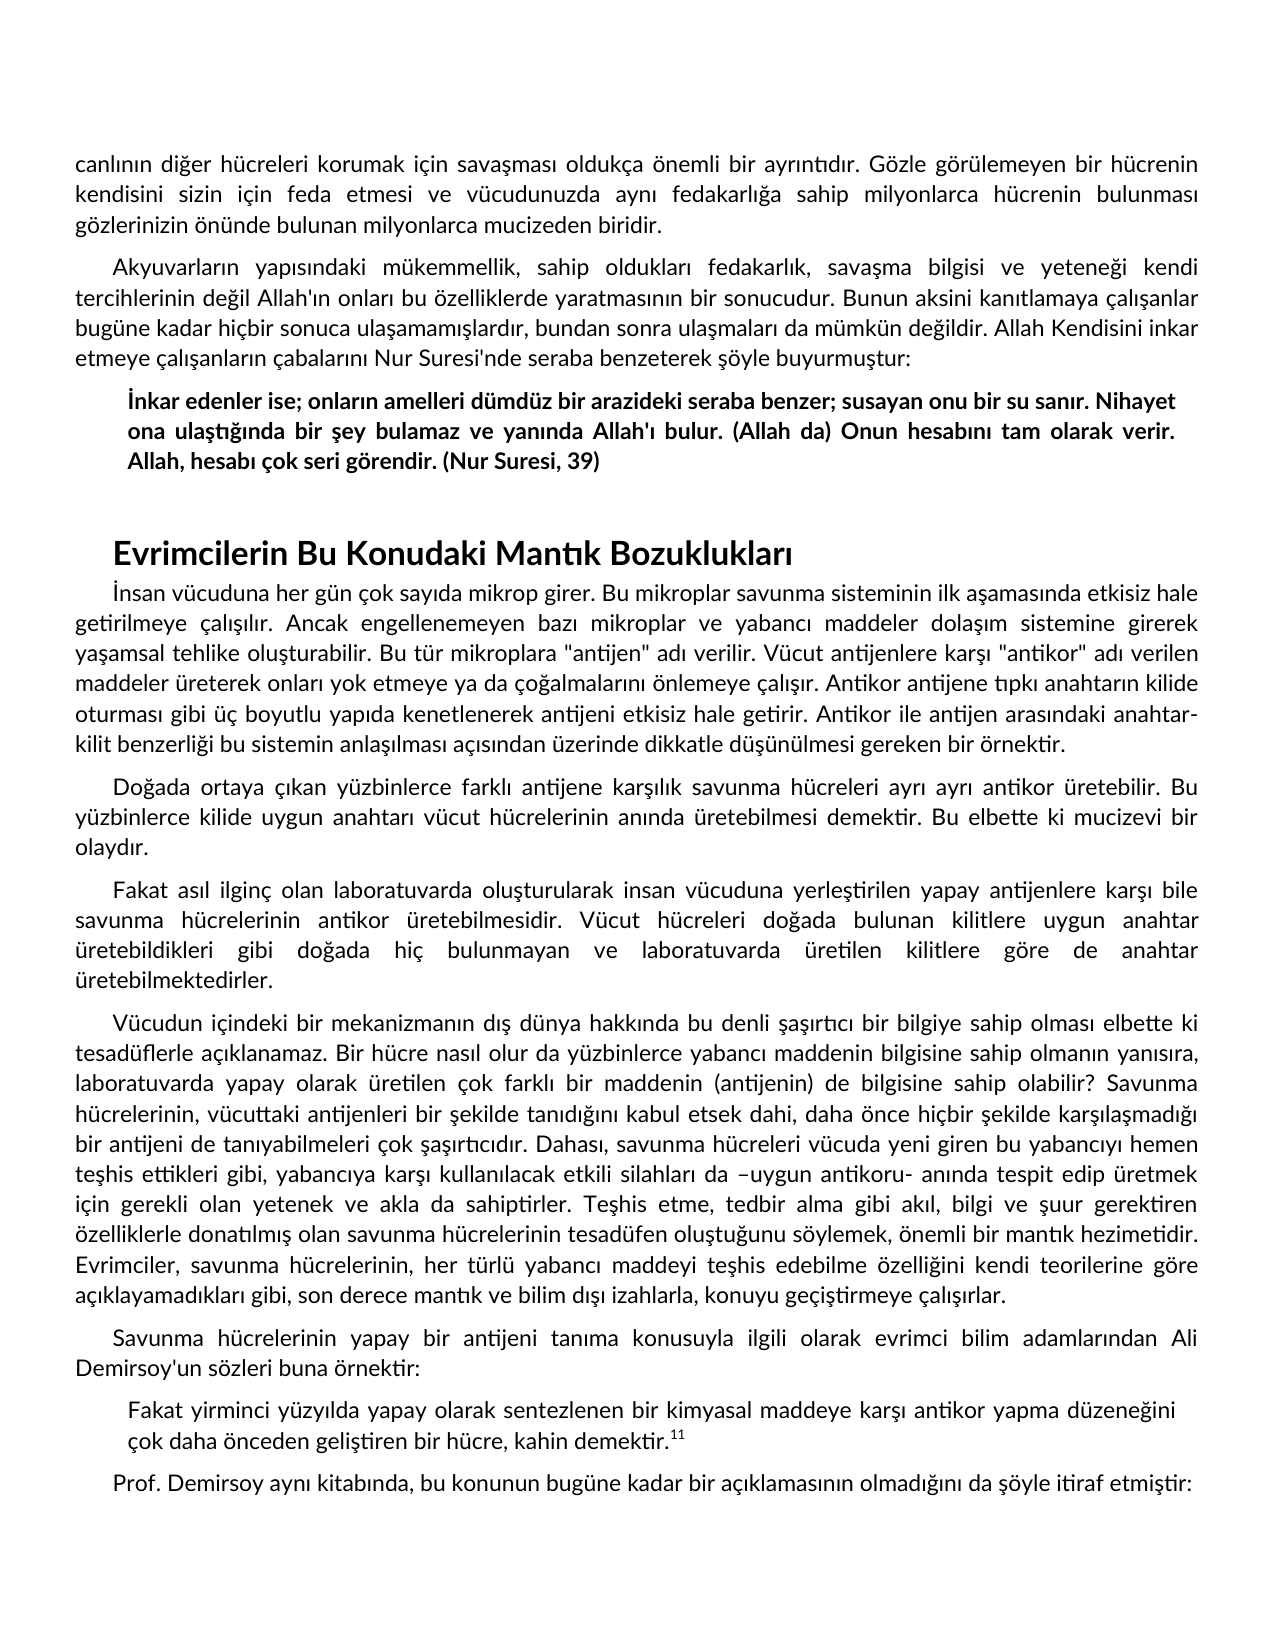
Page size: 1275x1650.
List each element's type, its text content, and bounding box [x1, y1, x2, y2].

text Akyuvarların yapısındaki mükemmellik, sahip oldukları fedakarlık, savaşma bilgisi ve yeteneği kendi tercihlerinin değil Allah'ın onları bu özelliklerde yaratmasının bir sonucudur. Bunun aksini kanıtlamaya çalışanlar bugüne kadar hiçbir sonuca ulaşamamışlardır, bundan sonra ulaşmaları da mümkün değildir. Allah Kendisini inkar etmeye çalışanların çabalarını Nur Suresi'nde seraba benzeterek şöyle buyurmuştur: [75, 253, 1200, 371]
text Fakat yirminci yüzyılda yapay olarak sentezlenen bir kimyasal maddeye karşı antikor yapma düzeneğini çok daha önceden geliştiren bir hücre, kahin demektir.11 [127, 1396, 1177, 1454]
text Prof. Demirsoy aynı kitabında, bu konunun bugüne kadar bir açıklamasının olmadığını da şöyle itiraf etmiştir: [75, 1469, 1200, 1497]
text Savunma hücrelerinin yapay bir antijeni tanıma konusuyla ilgili olarak evrimci bilim adamlarından Ali Demirsoy'un sözleri buna örnektir: [75, 1323, 1200, 1381]
text İnkar edenler ise; onların amelleri dümdüz bir arazideki seraba benzer; susayan onu bir su sanır. Nihayet ona ulaştığında bir şey bulamaz ve yanında Allah'ı bulur. (Allah da) Onun hesabını tam olarak verir. Allah, hesabı çok seri görendir. (Nur Suresi, 39) [127, 386, 1177, 474]
text Doğada ortaya çıkan yüzbinlerce farklı antijene karşılık savunma hücreleri ayrı ayrı antikor üretebilir. Bu yüzbinlerce kilide uygun anahtarı vücut hücrelerinin anında üretebilmesi demektir. Bu elbette ki mucizevi bir olaydır. [75, 772, 1200, 860]
subtitle Evrimcilerin Bu Konudaki Mantık Bozuklukları [112, 532, 1200, 572]
text Fakat asıl ilginç olan laboratuvarda oluşturularak insan vücuduna yerleştirilen yapay antijenlere karşı bile savunma hücrelerinin antikor üretebilmesidir. Vücut hücreleri doğada bulunan kilitlere uygun anahtar üretebildikleri gibi doğada hiç bulunmayan ve laboratuvarda üretilen kilitlere göre de anahtar üretebilmektedirler. [75, 875, 1200, 993]
text Vücudun içindeki bir mekanizmanın dış dünya hakkında bu denli şaşırtıcı bir bilgiye sahip olması elbette ki tesadüflerle açıklanamaz. Bir hücre nasıl olur da yüzbinlerce yabancı maddenin bilgisine sahip olmanın yanısıra, laboratuvarda yapay olarak üretilen çok farklı bir maddenin (antijenin) de bilgisine sahip olabilir? Savunma hücrelerinin, vücuttaki antijenleri bir şekilde tanıdığını kabul etsek dahi, daha önce hiçbir şekilde karşılaşmadığı bir antijeni de tanıyabilmeleri çok şaşırtıcıdır. Dahası, savunma hücreleri vücuda yeni giren bu yabancıyı hemen teşhis ettikleri gibi, yabancıya karşı kullanılacak etkili silahları da –uygun antikoru- anında tespit edip üretmek için gerekli olan yetenek ve akla da sahiptirler. Teşhis etme, tedbir alma gibi akıl, bilgi ve şuur gerektiren özelliklerle donatılmış olan savunma hücrelerinin tesadüfen oluştuğunu söylemek, önemli bir mantık hezimetidir. Evrimciler, savunma hücrelerinin, her türlü yabancı maddeyi teşhis edebilme özelliğini kendi teorilerine göre açıklayamadıkları gibi, son derece mantık ve bilim dışı izahlarla, konuyu geçiştirmeye çalışırlar. [75, 1009, 1200, 1308]
text canlının diğer hücreleri korumak için savaşması oldukça önemli bir ayrıntıdır. Gözle görülemeyen bir hücrenin kendisini sizin için feda etmesi ve vücudunuzda aynı fedakarlığa sahip milyonlarca hücrenin bulunması gözlerinizin önünde bulunan milyonlarca mucizeden biridir. [75, 150, 1200, 238]
text İnsan vücuduna her gün çok sayıda mikrop girer. Bu mikroplar savunma sisteminin ilk aşamasında etkisiz hale getirilmeye çalışılır. Ancak engellenemeyen bazı mikroplar ve yabancı maddeler dolaşım sistemine girerek yaşamsal tehlike oluşturabilir. Bu tür mikroplara "antijen" adı verilir. Vücut antijenlere karşı "antikor" adı verilen maddeler üreterek onları yok etmeye ya da çoğalmalarını önlemeye çalışır. Antikor antijene tıpkı anahtarın kilide oturması gibi üç boyutlu yapıda kenetlenerek antijeni etkisiz hale getirir. Antikor ile antijen arasındaki anahtar-kilit benzerliği bu sistemin anlaşılması açısından üzerinde dikkatle düşünülmesi gereken bir örnektir. [75, 578, 1200, 757]
